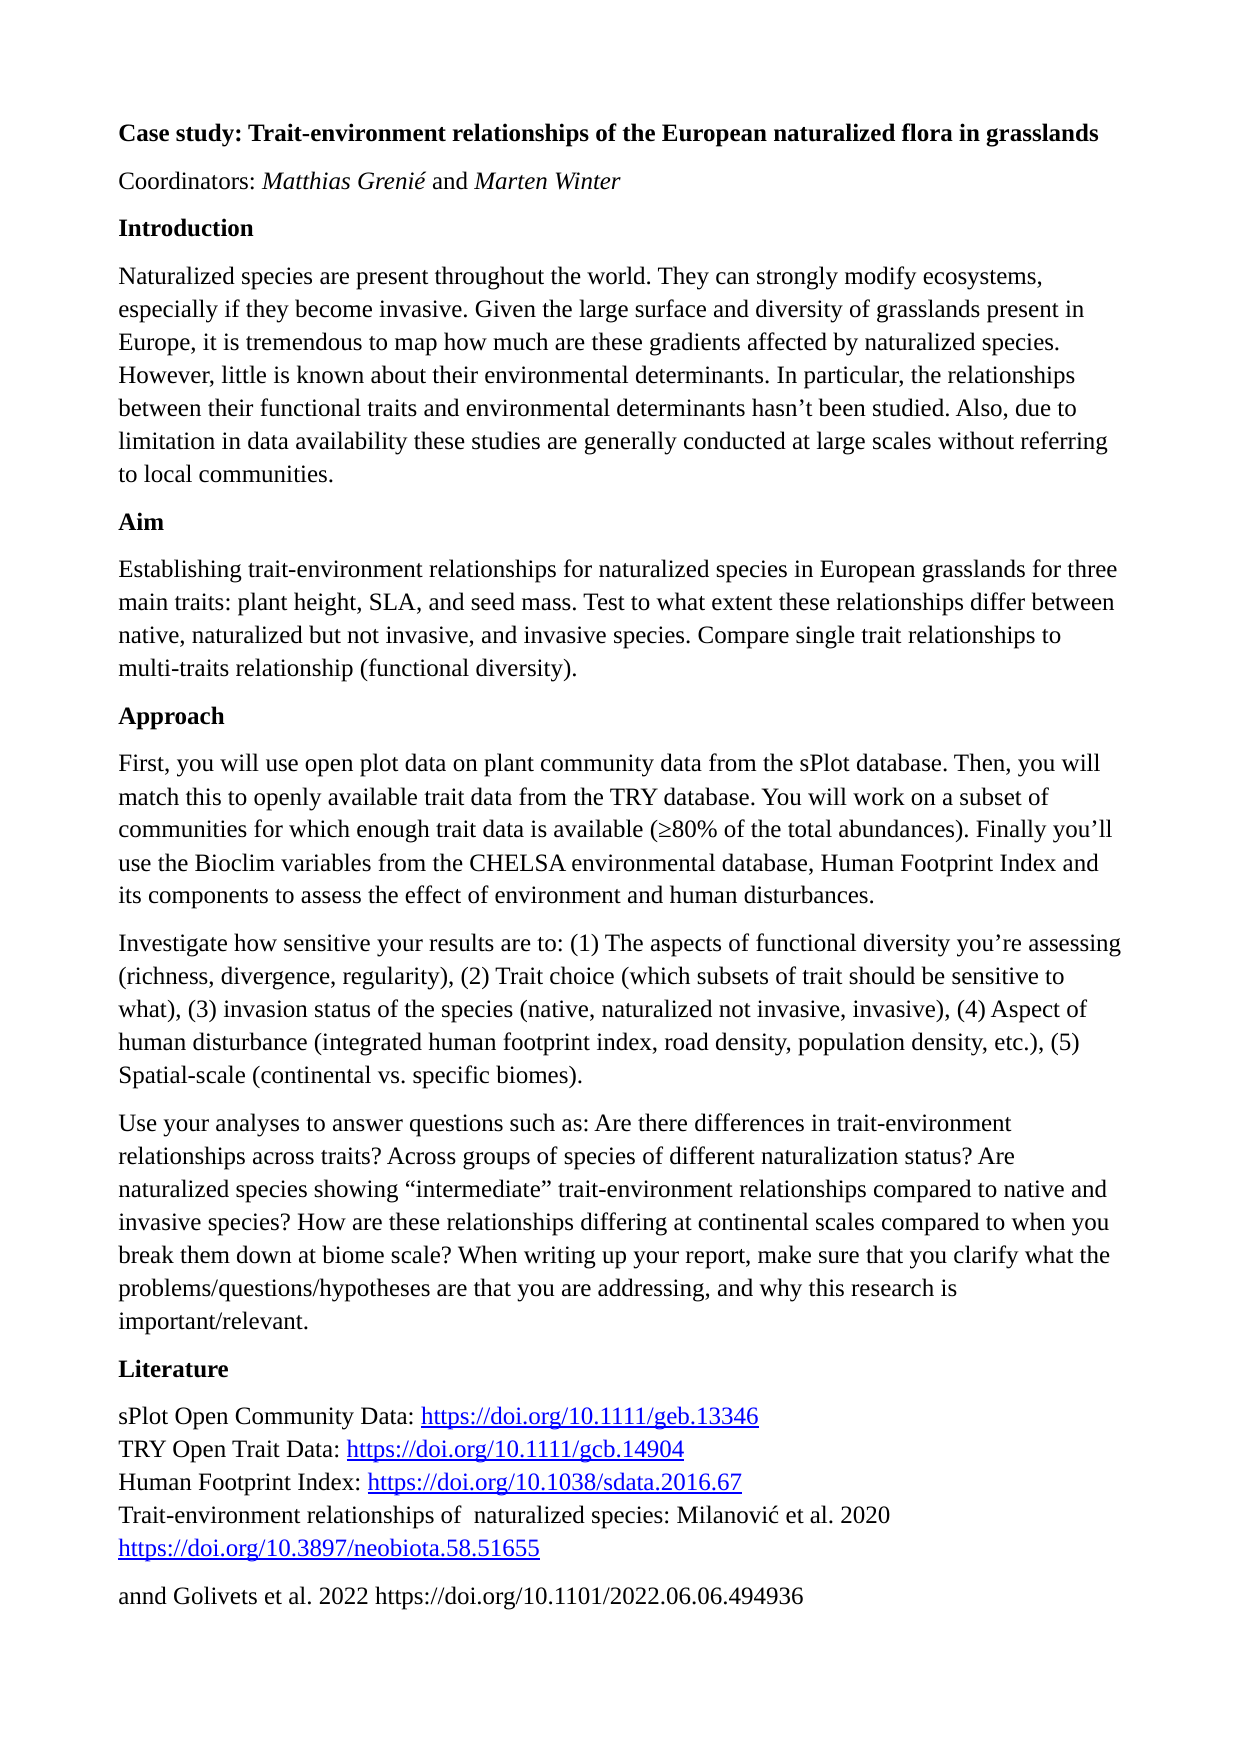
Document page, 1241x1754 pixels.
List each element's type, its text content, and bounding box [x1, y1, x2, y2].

text Investigate how sensitive your results are to: (1) The aspects of functional diversity you’re assessing (richness, divergence, regularity), (2) Trait choice (which subsets of trait should be sensitive to what), (3) invasion status of the species (native, naturalized not invasive, invasive), (4) Aspect of human disturbance (integrated human footprint index, road density, population density, etc.), (5) Spatial-scale (continental vs. specific biomes). [118, 928, 1122, 1089]
text First, you will use open plot data on plant community data from the sPlot database. Then, you will match this to openly available trait data from the TRY database. You will work on a subset of communities for which enough trait data is available (≥80% of the total abundances). Finally you’ll use the Bioclim variables from the CHELSA environmental database, Human Footprint Index and its components to assess the effect of environment and human disturbances. [118, 748, 1122, 909]
text sPlot Open Community Data: https://doi.org/10.1111/geb.13346 TRY Open Trait Data: https://doi.org/10.1111/gcb.14904 Human Footprint Index: https://doi.org/10.1038/sdata.2016.67 Trait-environment relationships of naturalized species: Milanović et al. 2020 https://doi.org/10.3897/neobiota.58.51655 [118, 1401, 1122, 1562]
text Literature [118, 1354, 1122, 1382]
text Naturalized species are present throughout the world. They can strongly modify ecosystems, especially if they become invasive. Given the large surface and diversity of grasslands present in Europe, it is tremendous to map how much are these gradients affected by naturalized species. However, little is known about their environmental determinants. In particular, the relationships between their functional traits and environmental determinants hasn’t been studied. Also, due to limitation in data availability these studies are generally conducted at large scales without referring to local communities. [118, 261, 1122, 488]
text Use your analyses to answer questions such as: Are there differences in trait-environment relationships across traits? Across groups of species of different naturalization status? Are naturalized species showing “intermediate” trait-environment relationships compared to native and invasive species? How are these relationships differing at continental scales compared to when you break them down at biome scale? When writing up your report, make sure that you clarify what the problems/questions/hypotheses are that you are addressing, and why this research is important/relevant. [118, 1108, 1122, 1335]
text Coordinators: Matthias Grenié and Marten Winter [118, 166, 1122, 194]
text Case study: Trait-environment relationships of the European naturalized flora in grasslands [118, 118, 1122, 147]
text Introduction [118, 213, 1122, 242]
text Establishing trait-environment relationships for naturalized species in European grasslands for three main traits: plant height, SLA, and seed mass. Test to what extent these relationships differ between native, naturalized but not invasive, and invasive species. Compare single trait relationships to multi-traits relationship (functional diversity). [118, 554, 1122, 682]
text Approach [118, 701, 1122, 730]
text Aim [118, 507, 1122, 535]
text annd Golivets et al. 2022 https://doi.org/10.1101/2022.06.06.494936 [118, 1581, 1122, 1610]
